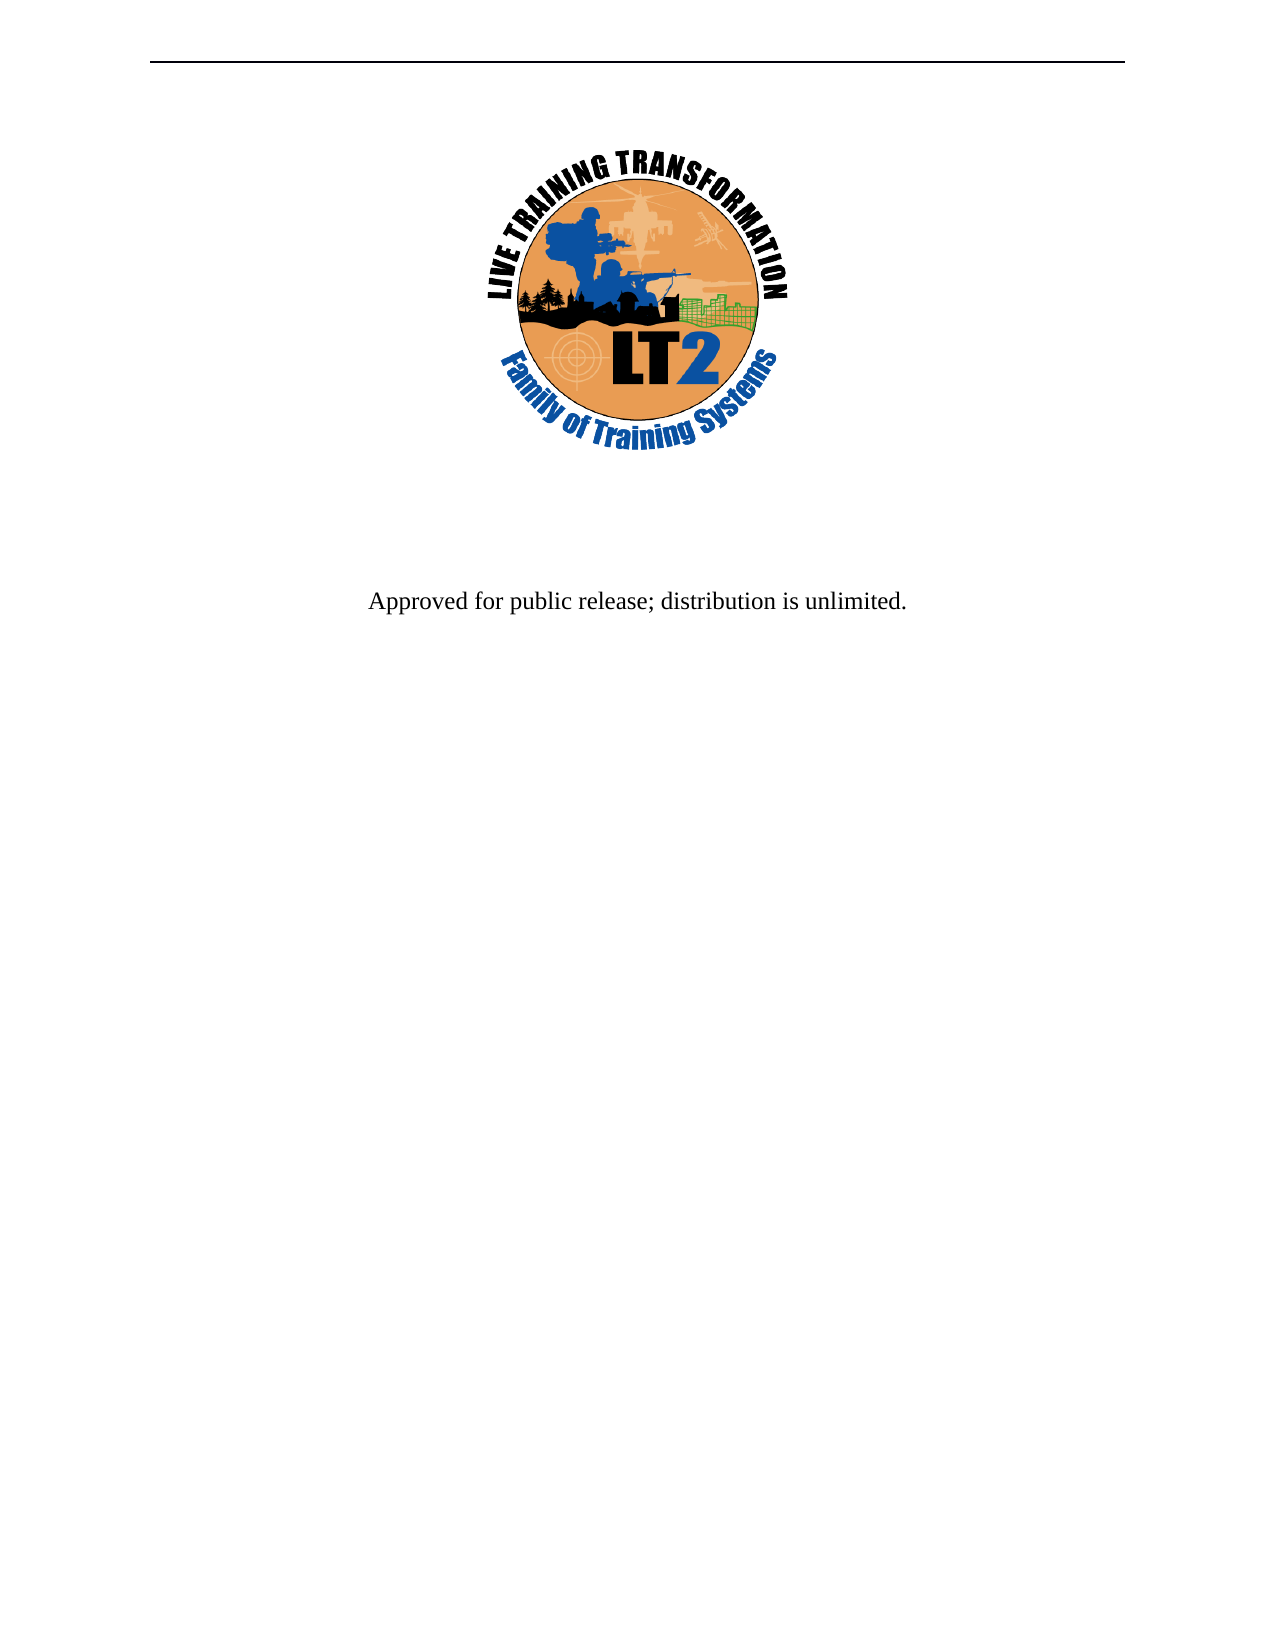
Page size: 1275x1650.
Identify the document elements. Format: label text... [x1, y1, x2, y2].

picture [487, 150, 788, 450]
text Approved for public release; distribution is unlimited. [150, 586, 1125, 615]
